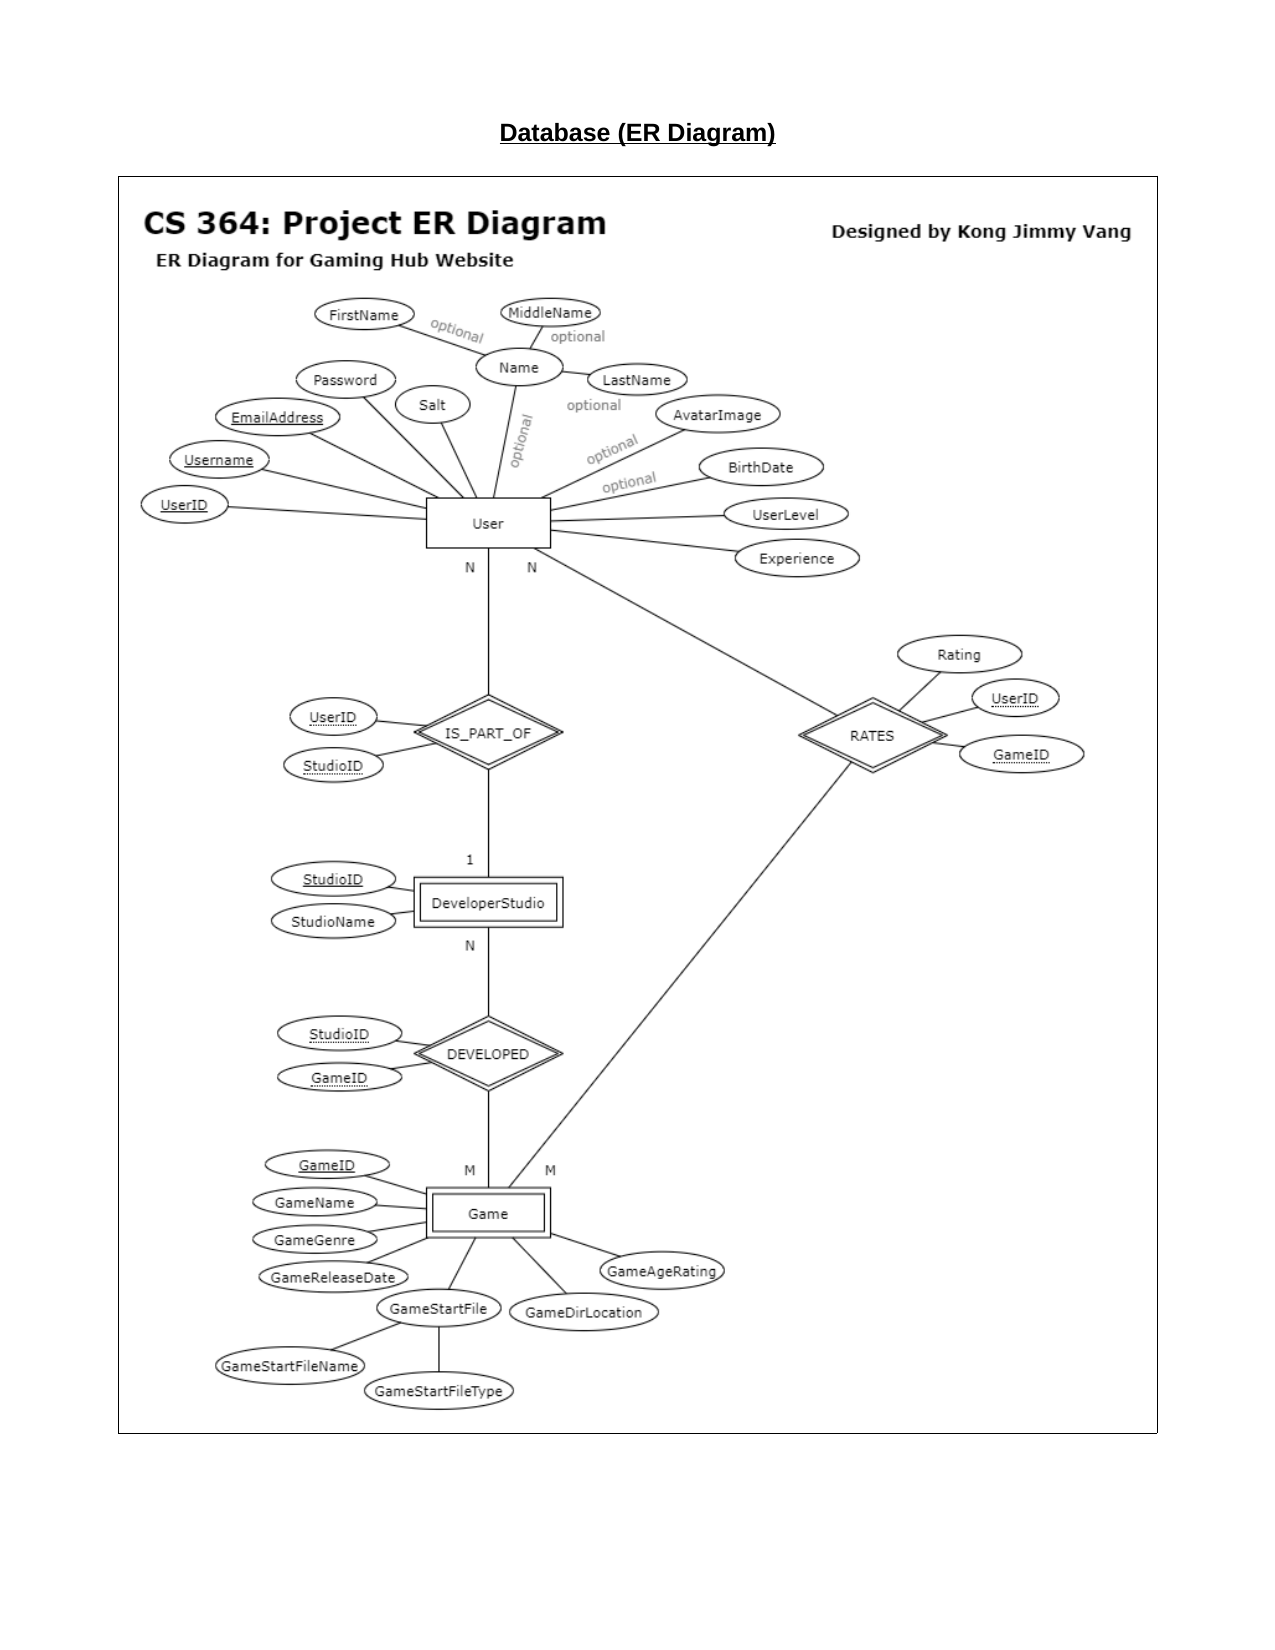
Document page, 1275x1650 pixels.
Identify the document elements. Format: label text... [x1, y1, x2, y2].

picture [121, 178, 1154, 1430]
text Database (ER Diagram) [118, 118, 1157, 147]
